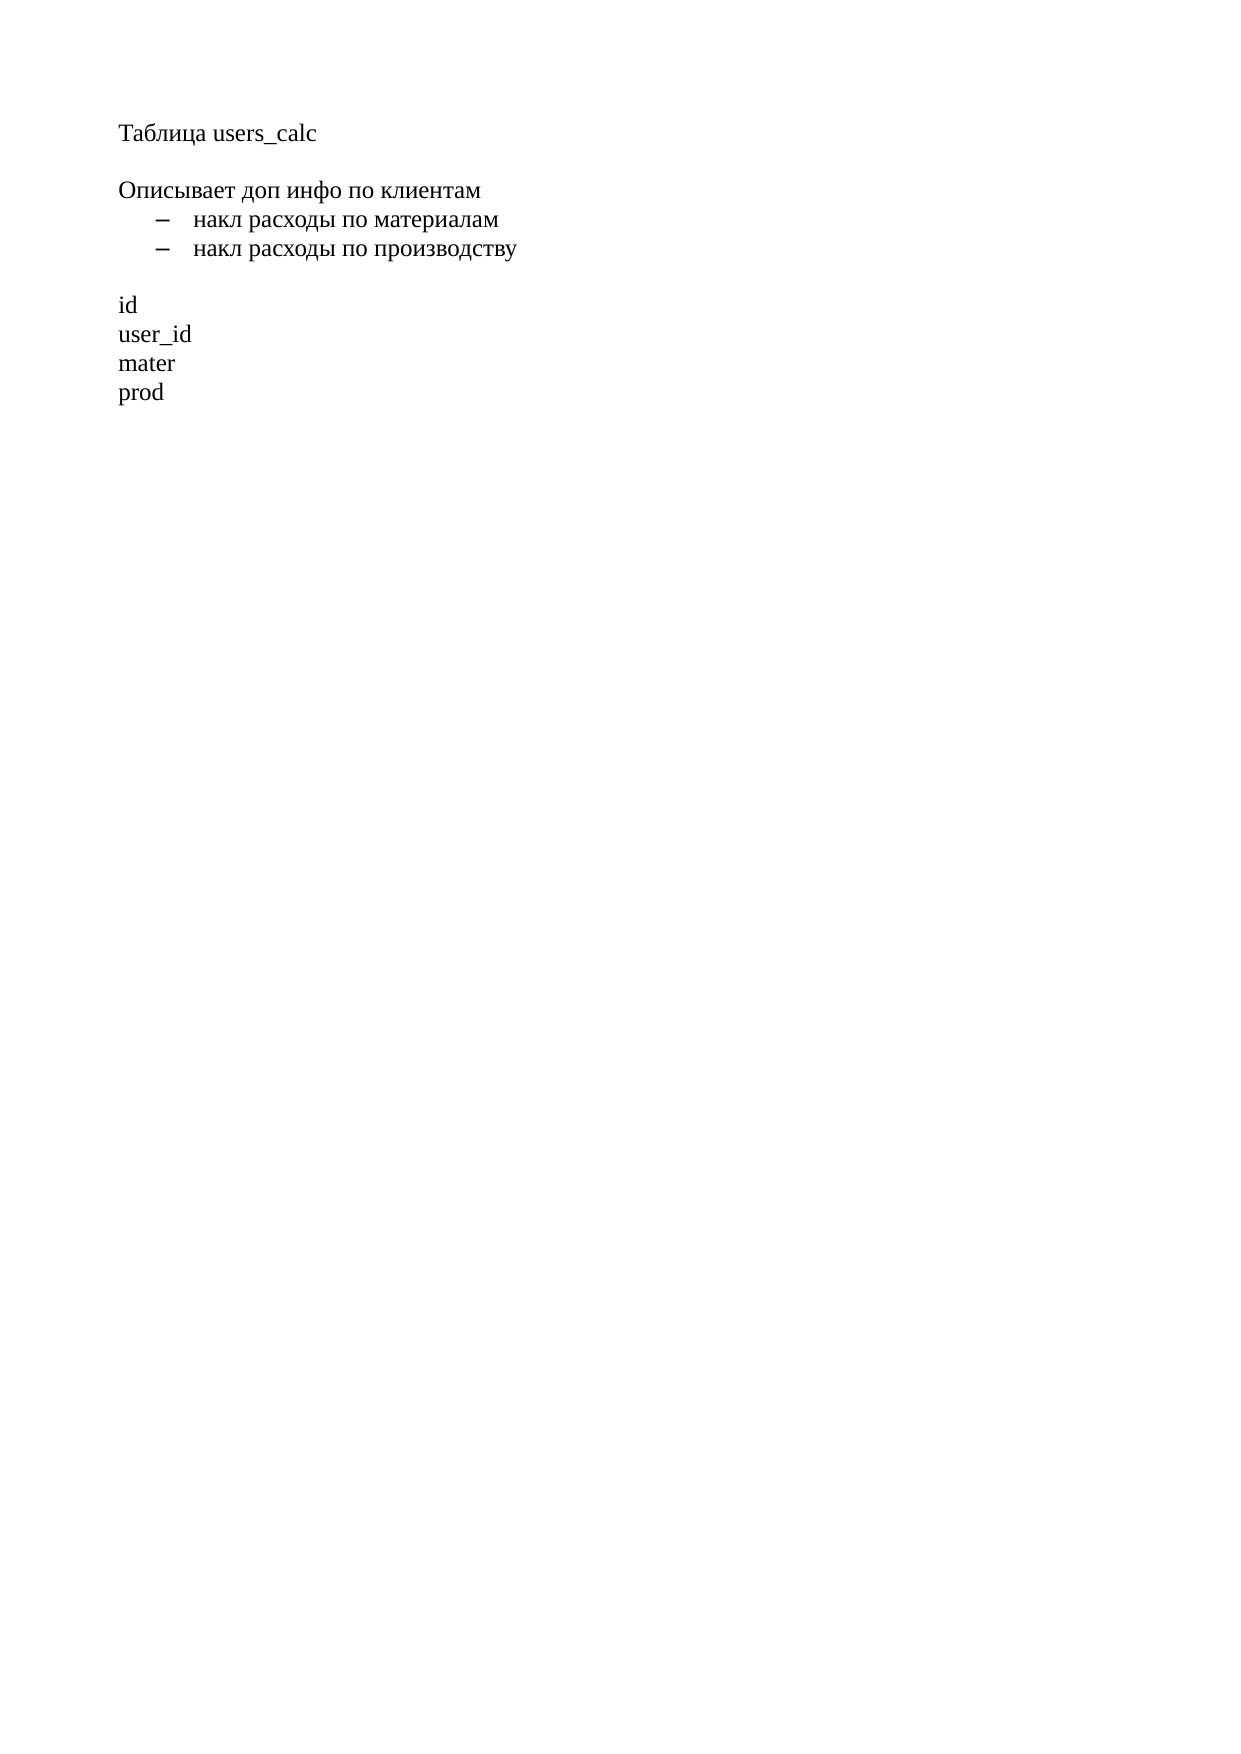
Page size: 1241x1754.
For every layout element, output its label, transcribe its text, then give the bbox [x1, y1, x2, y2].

text id [118, 291, 1122, 319]
list накл расходы по производству [156, 233, 1122, 262]
text Описывает доп инфо по клиентам [118, 176, 1122, 204]
list накл расходы по материалам [156, 204, 1122, 233]
text Таблица users_calc [118, 118, 1122, 147]
text mater [118, 348, 1122, 377]
text user_id [118, 319, 1122, 348]
text prod [118, 377, 1122, 406]
